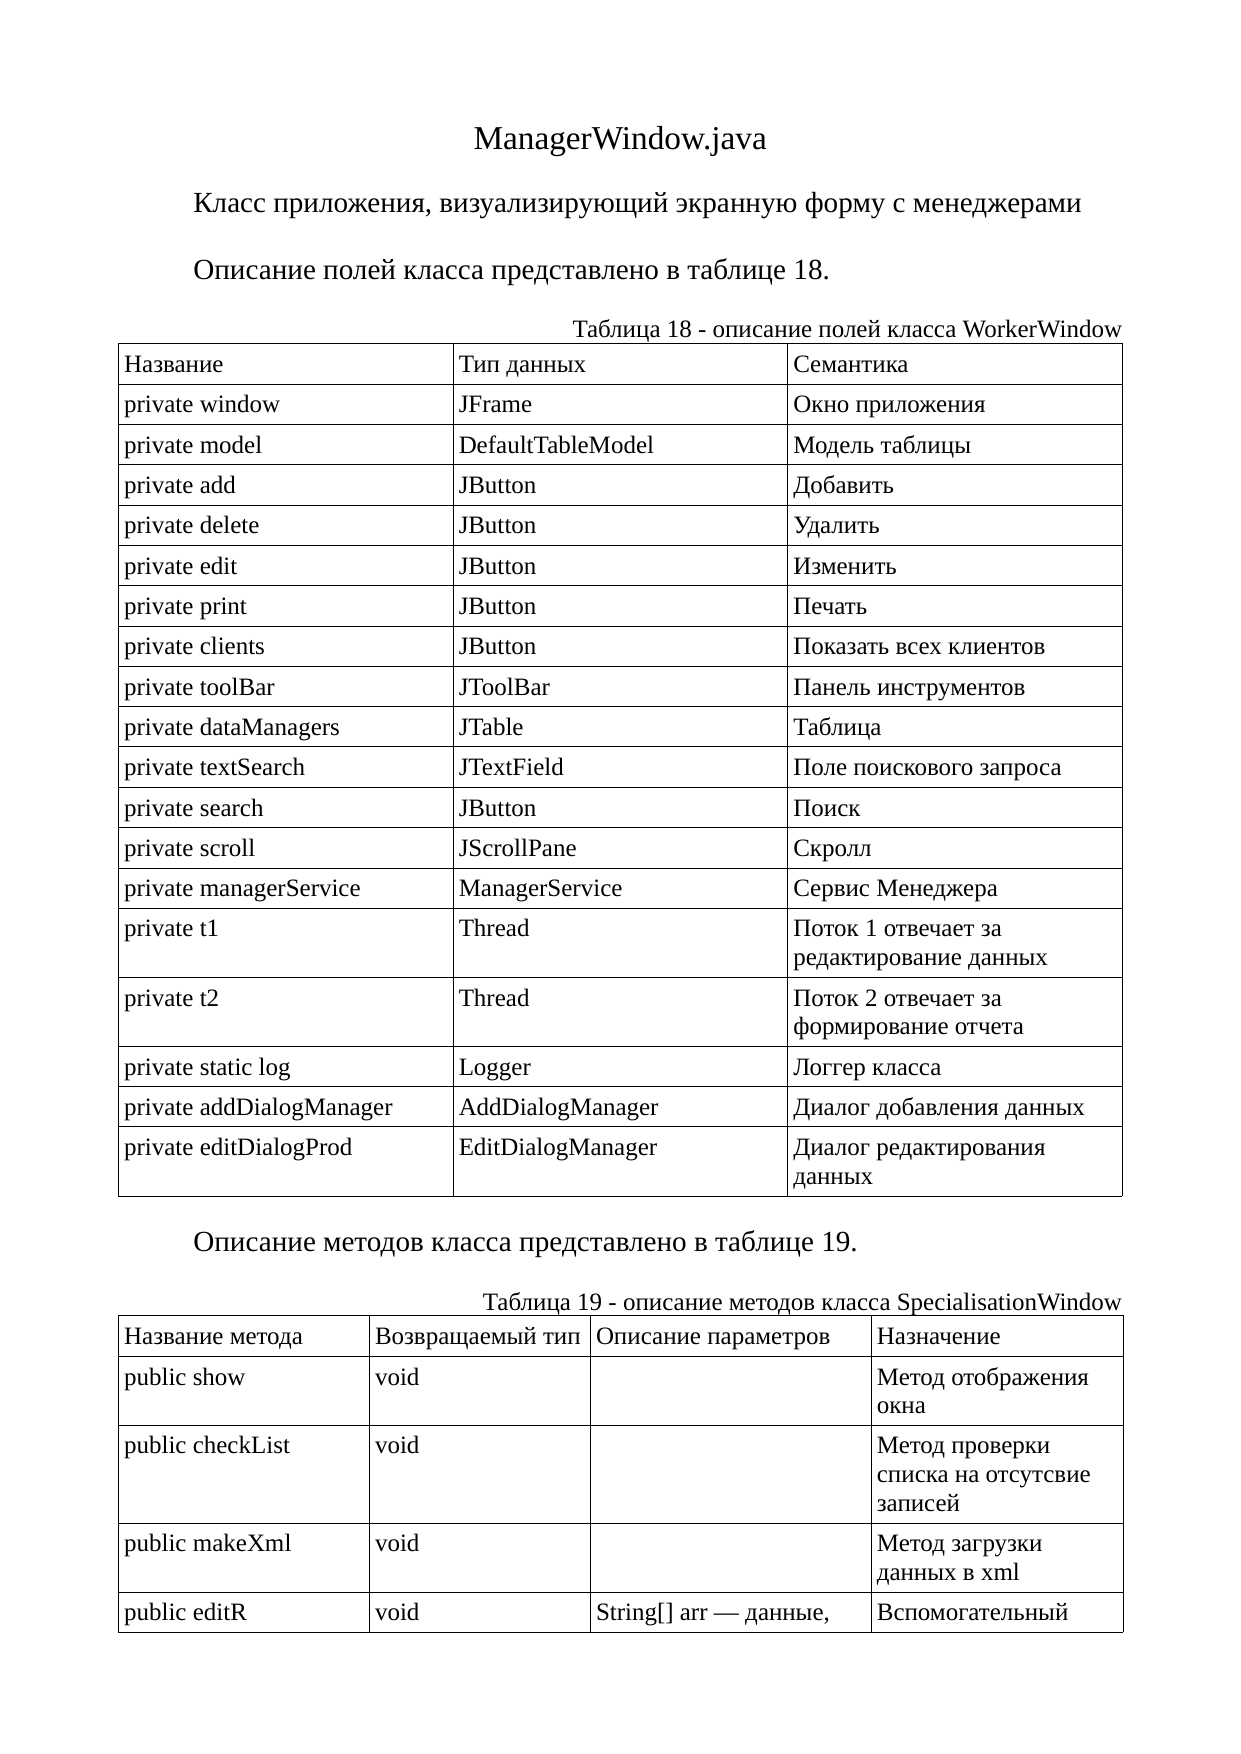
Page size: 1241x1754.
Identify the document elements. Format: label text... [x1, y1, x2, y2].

table_cell Диалог добавления данных [788, 1087, 1122, 1126]
table_cell JButton [454, 506, 787, 545]
text Таблица 19 - описание методов класса SpecialisationWindow [118, 1287, 1122, 1315]
table_header Тип данных [454, 344, 787, 384]
table_cell JButton [454, 465, 787, 504]
table_cell JButton [454, 586, 787, 626]
table_cell private clients [119, 627, 453, 666]
table_cell JButton [454, 546, 787, 585]
table_cell JButton [454, 788, 787, 827]
table_cell JButton [454, 627, 787, 666]
table_cell JToolBar [454, 667, 787, 706]
table_cell Поиск [788, 788, 1122, 827]
table_cell Логгер класса [788, 1047, 1122, 1086]
text ManagerWindow.java [118, 118, 1122, 156]
table_cell public makeXml [119, 1524, 369, 1592]
table_header Семантика [788, 344, 1122, 384]
text Класс приложения, визуализирующий экранную форму с менеджерами [118, 185, 1122, 219]
table_cell void [370, 1524, 590, 1592]
table_cell [591, 1426, 871, 1523]
table_cell Поток 1 отвечает за редактирование данных [788, 909, 1122, 977]
table_cell private print [119, 586, 453, 626]
table_cell Печать [788, 586, 1122, 626]
table_header Описание параметров [591, 1316, 871, 1356]
table_cell Диалог редактирования данных [788, 1127, 1122, 1196]
text Таблица 18 - описание полей класса WorkerWindow [118, 314, 1122, 343]
table_cell private toolBar [119, 667, 453, 706]
text Описание полей класса представлено в таблице 18. [118, 252, 1122, 286]
table_cell private delete [119, 506, 453, 545]
table_cell Таблица [788, 707, 1122, 746]
table_cell JFrame [454, 385, 787, 424]
table_cell Поток 2 отвечает за формирование отчета [788, 978, 1122, 1046]
table_cell Logger [454, 1047, 787, 1086]
table_cell private edit [119, 546, 453, 585]
table_cell private search [119, 788, 453, 827]
table_cell private add [119, 465, 453, 504]
table_cell private dataManagers [119, 707, 453, 746]
table_cell public editR [119, 1593, 369, 1632]
table_cell private textSearch [119, 747, 453, 787]
table_cell EditDialogManager [454, 1127, 787, 1196]
table_cell Поле поискового запроса [788, 747, 1122, 787]
table_cell Вспомогательный [872, 1593, 1123, 1632]
table_cell private scroll [119, 828, 453, 867]
table_cell Метод отображения окна [872, 1357, 1123, 1425]
table_header Название метода [119, 1316, 369, 1356]
table_cell Метод проверки списка на отсутсвие записей [872, 1426, 1123, 1523]
table_cell private static log [119, 1047, 453, 1086]
table_cell private model [119, 425, 453, 464]
table_cell DefaultTableModel [454, 425, 787, 464]
table_header Возвращаемый тип [370, 1316, 590, 1356]
table_cell JTextField [454, 747, 787, 787]
table_cell private editDialogProd [119, 1127, 453, 1196]
table_cell JTable [454, 707, 787, 746]
text Описание методов класса представлено в таблице 19. [118, 1224, 1122, 1258]
table_cell private t2 [119, 978, 453, 1046]
table_cell private t1 [119, 909, 453, 977]
table_cell Окно приложения [788, 385, 1122, 424]
table_cell [591, 1524, 871, 1592]
table_cell ManagerService [454, 869, 787, 908]
table_cell AddDialogManager [454, 1087, 787, 1126]
table_cell Удалить [788, 506, 1122, 545]
table_cell Добавить [788, 465, 1122, 504]
table_cell void [370, 1593, 590, 1632]
table_cell [591, 1357, 871, 1425]
table_cell private addDialogManager [119, 1087, 453, 1126]
table_cell String[] arr — данные, [591, 1593, 871, 1632]
table_cell public checkList [119, 1426, 369, 1523]
table_cell void [370, 1357, 590, 1425]
table_header Назначение [872, 1316, 1123, 1356]
table_cell Показать всех клиентов [788, 627, 1122, 666]
table_cell Thread [454, 978, 787, 1046]
table_cell JScrollPane [454, 828, 787, 867]
table_cell void [370, 1426, 590, 1523]
table_cell Скролл [788, 828, 1122, 867]
table_cell Панель инструментов [788, 667, 1122, 706]
table_cell Метод загрузки данных в xml [872, 1524, 1123, 1592]
table_cell private managerService [119, 869, 453, 908]
table_cell private window [119, 385, 453, 424]
table_header Название [119, 344, 453, 384]
table_cell Сервис Менеджера [788, 869, 1122, 908]
table_cell Thread [454, 909, 787, 977]
table_cell Изменить [788, 546, 1122, 585]
table_cell public show [119, 1357, 369, 1425]
table_cell Модель таблицы [788, 425, 1122, 464]
